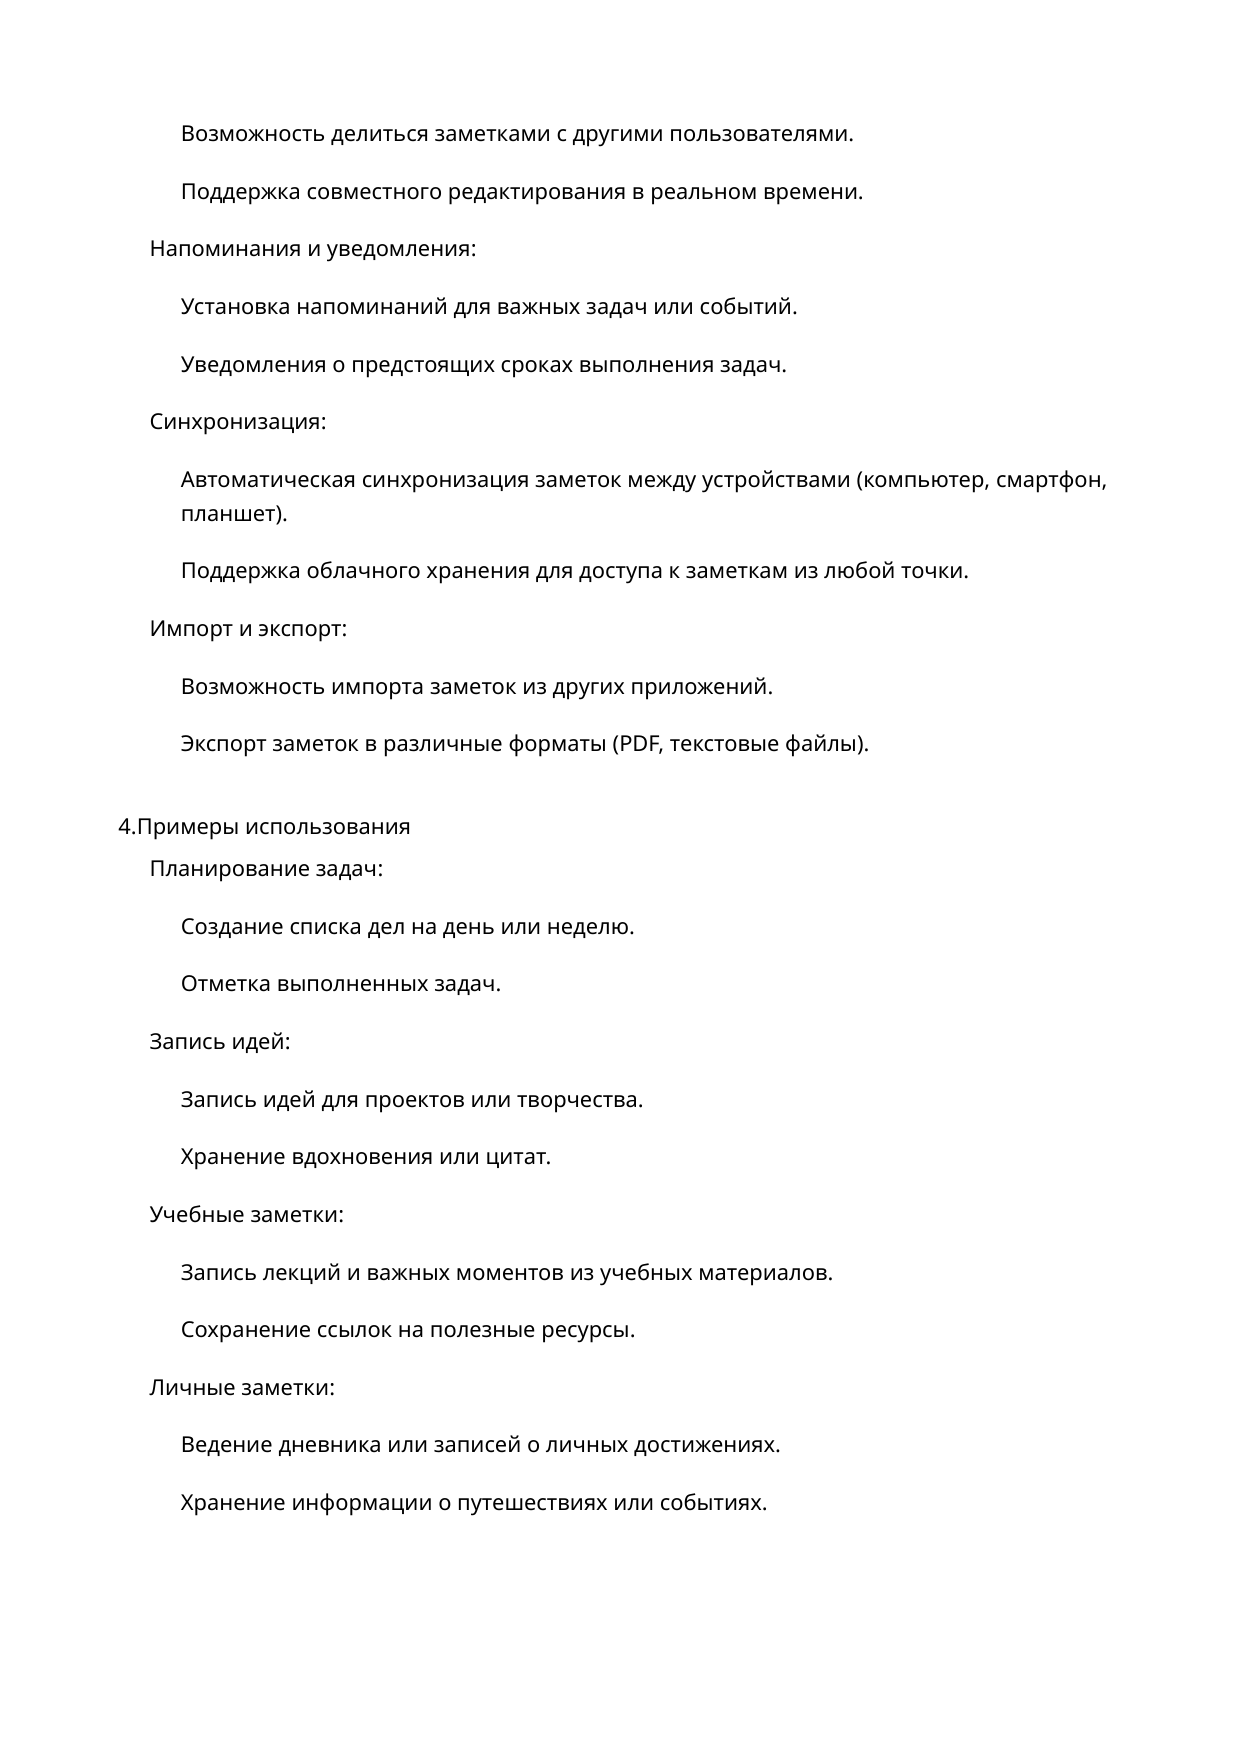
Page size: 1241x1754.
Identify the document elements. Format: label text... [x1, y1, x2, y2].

list Экспорт заметок в различные форматы (PDF, текстовые файлы). [181, 728, 1122, 758]
list Ведение дневника или записей о личных достижениях. [181, 1429, 1122, 1459]
list Напоминания и уведомления: [149, 233, 1122, 263]
list Запись идей для проектов или творчества. [181, 1084, 1122, 1113]
list Создание списка дел на день или неделю. [181, 911, 1122, 941]
subtitle 4.Примеры использования [118, 811, 1122, 841]
list Возможность делиться заметками с другими пользователями. [181, 118, 1122, 148]
list Хранение информации о путешествиях или событиях. [181, 1487, 1122, 1517]
list Автоматическая синхронизация заметок между устройствами (компьютер, смартфон, планшет). [181, 464, 1122, 528]
list Учебные заметки: [149, 1199, 1122, 1229]
list Хранение вдохновения или цитат. [181, 1141, 1122, 1171]
list Запись лекций и важных моментов из учебных материалов. [181, 1256, 1122, 1286]
list Возможность импорта заметок из других приложений. [181, 671, 1122, 701]
list Установка напоминаний для важных задач или событий. [181, 291, 1122, 321]
list Уведомления о предстоящих сроках выполнения задач. [181, 348, 1122, 378]
list Отметка выполненных задач. [181, 968, 1122, 998]
list Личные заметки: [149, 1372, 1122, 1401]
list Сохранение ссылок на полезные ресурсы. [181, 1314, 1122, 1344]
list Запись идей: [149, 1026, 1122, 1056]
list Планирование задач: [149, 853, 1122, 883]
list Поддержка совместного редактирования в реальном времени. [181, 176, 1122, 206]
list Импорт и экспорт: [149, 613, 1122, 643]
list Синхронизация: [149, 406, 1122, 436]
list Поддержка облачного хранения для доступа к заметкам из любой точки. [181, 556, 1122, 585]
